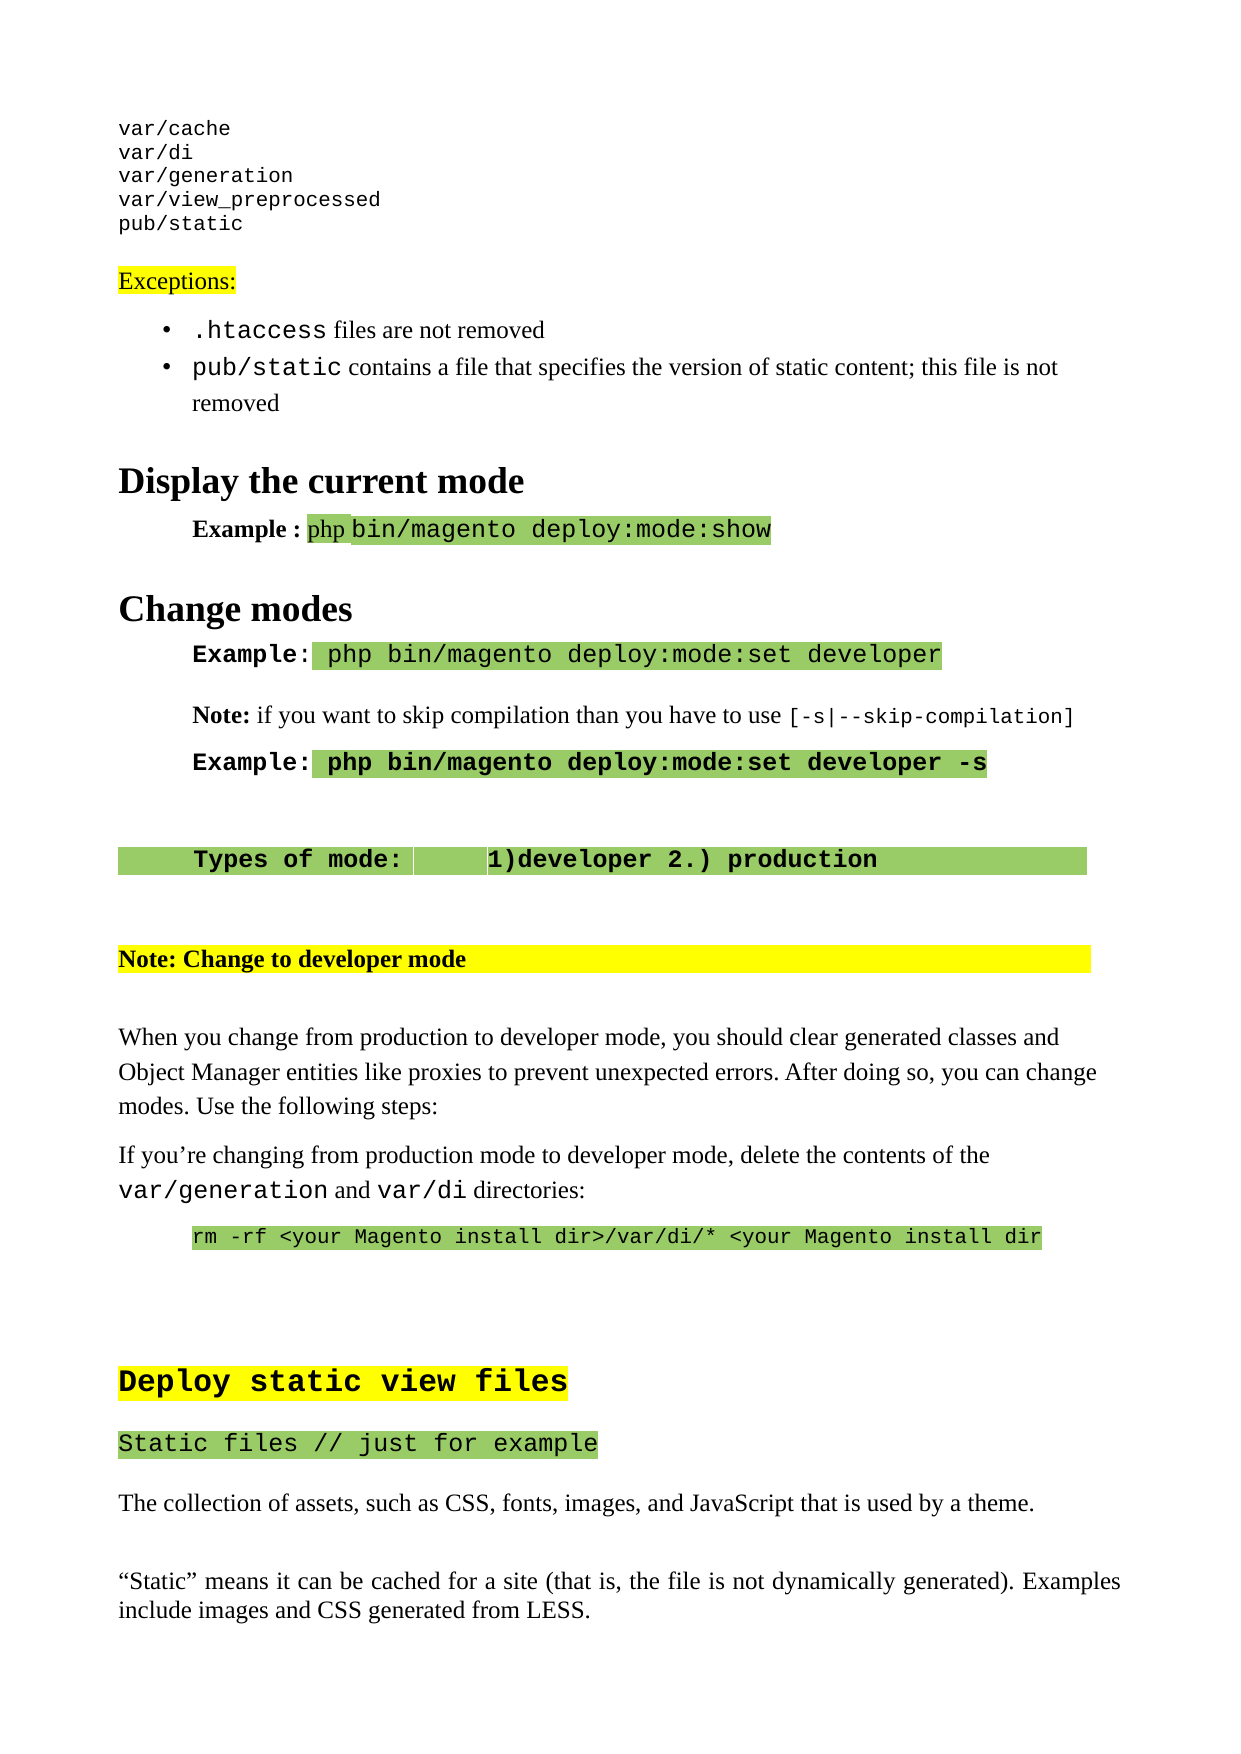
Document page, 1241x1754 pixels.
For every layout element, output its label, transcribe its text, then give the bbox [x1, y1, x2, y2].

text Exceptions: [118, 266, 1122, 294]
text Note: if you want to skip compilation than you have to use [-s|--skip-compilation] [118, 700, 1122, 729]
text Types of mode: 1)developer 2.) production [118, 847, 1122, 875]
text If you’re changing from production mode to developer mode, delete the contents of the var/generation and var/di directories: [118, 1140, 1122, 1206]
text Note: Change to developer mode [118, 944, 1122, 973]
text The collection of assets, such as CSS, fonts, images, and JavaScript that is used by a theme. [118, 1488, 1122, 1517]
list pub/static contains a file that specifies the version of static content; this file is not removed [162, 352, 1122, 417]
text When you change from production to developer mode, you should clear generated classes and Object Manager entities like proxies to prevent unexpected errors. After doing so, you can change modes. Use the following steps: [118, 1022, 1122, 1120]
subtitle Deploy static view files [118, 1366, 1122, 1401]
text Example: php bin/magento deploy:mode:set developer -s [118, 750, 1122, 778]
text var/cache [118, 118, 1122, 142]
text Static files // just for example [118, 1431, 1122, 1459]
text Example : php bin/magento deploy:mode:show [118, 514, 1122, 545]
text Example: php bin/magento deploy:mode:set developer [118, 642, 1122, 670]
text var/di [118, 142, 1122, 165]
text var/generation [118, 165, 1122, 189]
list rm -rf <your Magento install dir>/var/di/* <your Magento install dir [162, 1226, 1122, 1250]
subtitle Change modes [118, 586, 1122, 629]
text “Static” means it can be cached for a site (that is, the file is not dynamically generated). Examples include images and CSS generated from LESS. [118, 1566, 1122, 1624]
text pub/static [118, 213, 1122, 236]
list .htaccess files are not removed [162, 315, 1122, 346]
text var/view_preprocessed [118, 189, 1122, 213]
subtitle Display the current mode [118, 458, 1122, 501]
